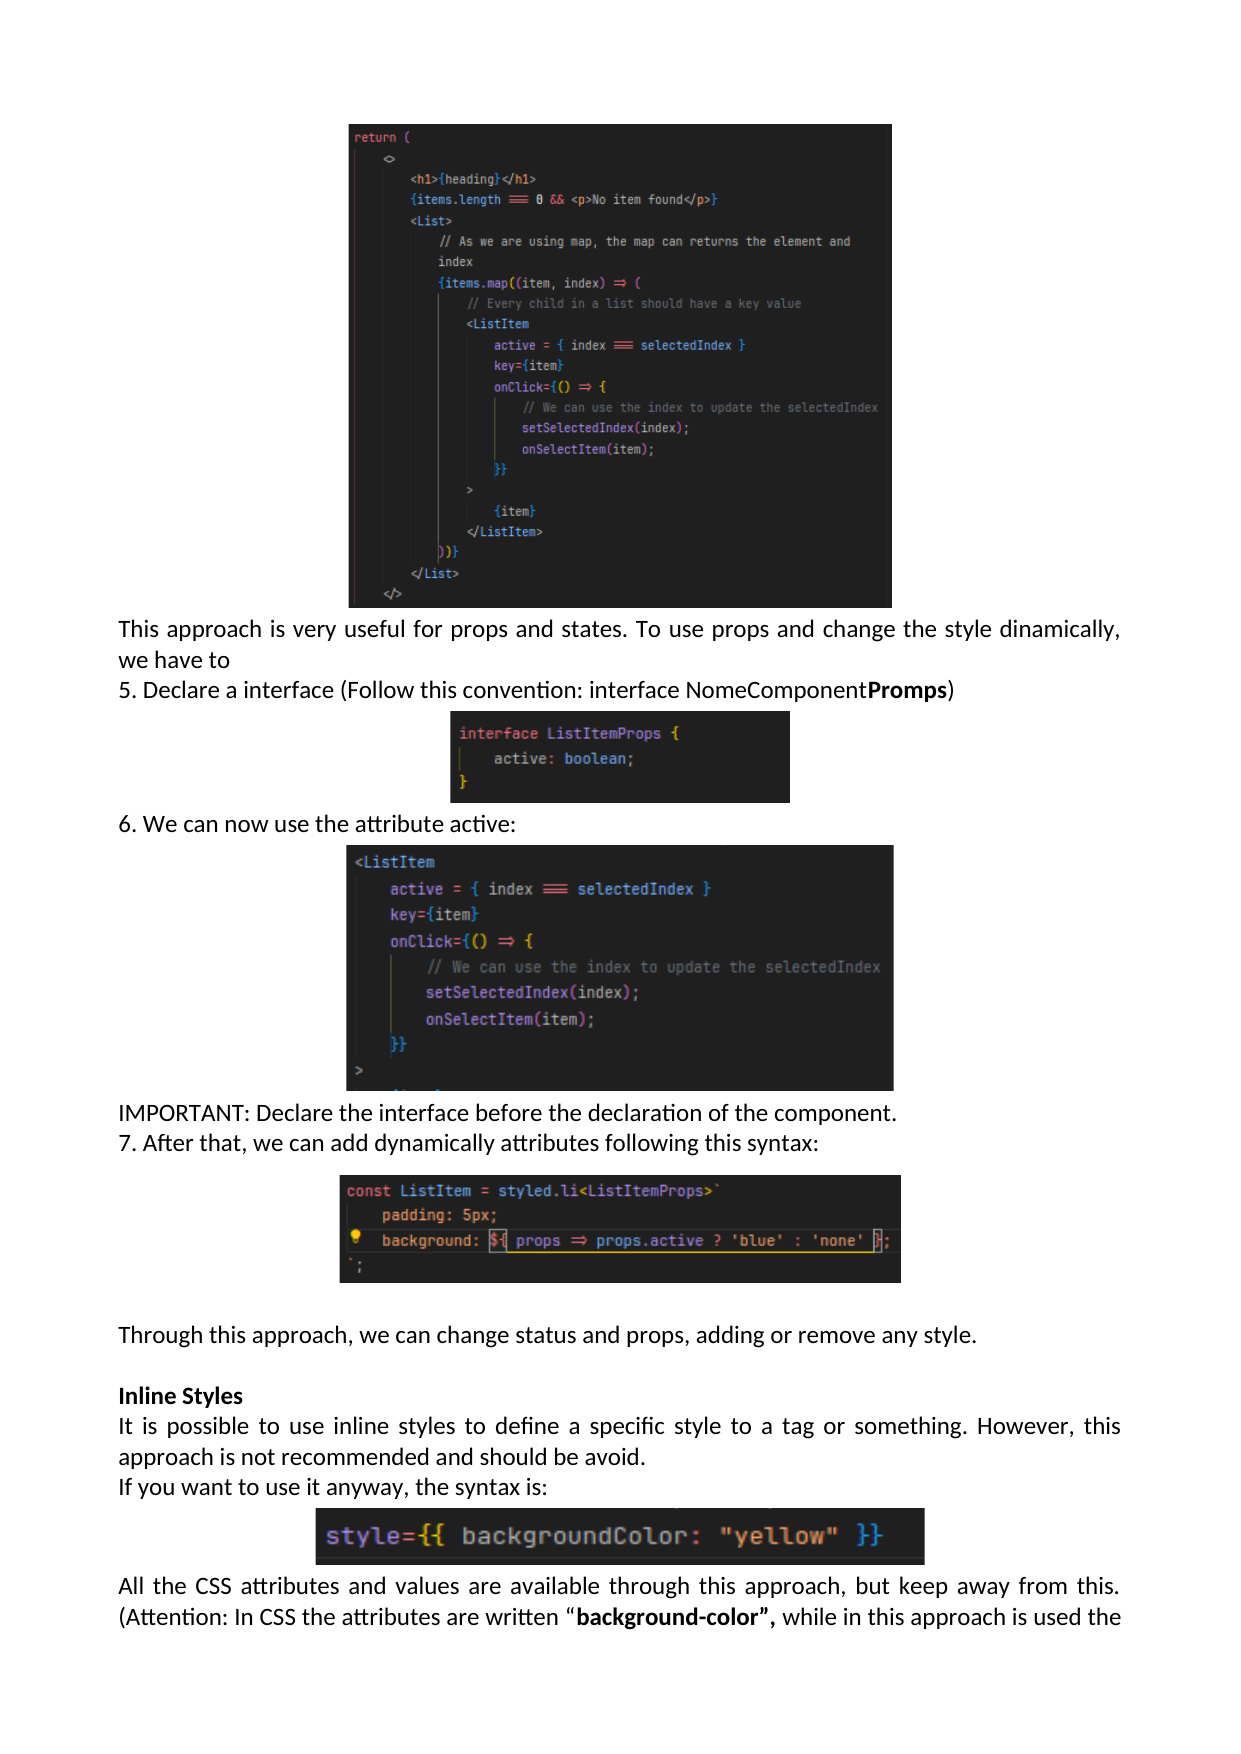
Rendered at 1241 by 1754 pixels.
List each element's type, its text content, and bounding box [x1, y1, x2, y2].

text If you want to use it anyway, the syntax is: [118, 1471, 1122, 1502]
text 5. Declare a interface (Follow this convention: interface NomeComponentPromps) [118, 675, 1122, 705]
text It is possible to use inline styles to define a specific style to a tag or something. However, this approach is not recommended and should be avoid. [118, 1410, 1122, 1471]
picture [315, 1508, 925, 1565]
text Inline Styles [118, 1380, 1122, 1410]
text 7. After that, we can add dynamically attributes following this syntax: [118, 1127, 1122, 1158]
text 6. We can now use the attribute active: [118, 705, 1122, 839]
picture [348, 124, 892, 608]
picture [346, 845, 894, 1091]
text All the CSS attributes and values are available through this approach, but keep away from this. (Attention: In CSS the attributes are written “background-color”, while in this approach is used the [118, 1502, 1122, 1631]
text This approach is very useful for props and states. To use props and change the style dinamically, we have to [118, 118, 1122, 675]
picture [450, 711, 790, 803]
picture [339, 1175, 901, 1283]
text Through this approach, we can change status and props, adding or remove any style. [118, 1319, 1122, 1349]
text IMPORTANT: Declare the interface before the declaration of the component. [118, 839, 1122, 1127]
